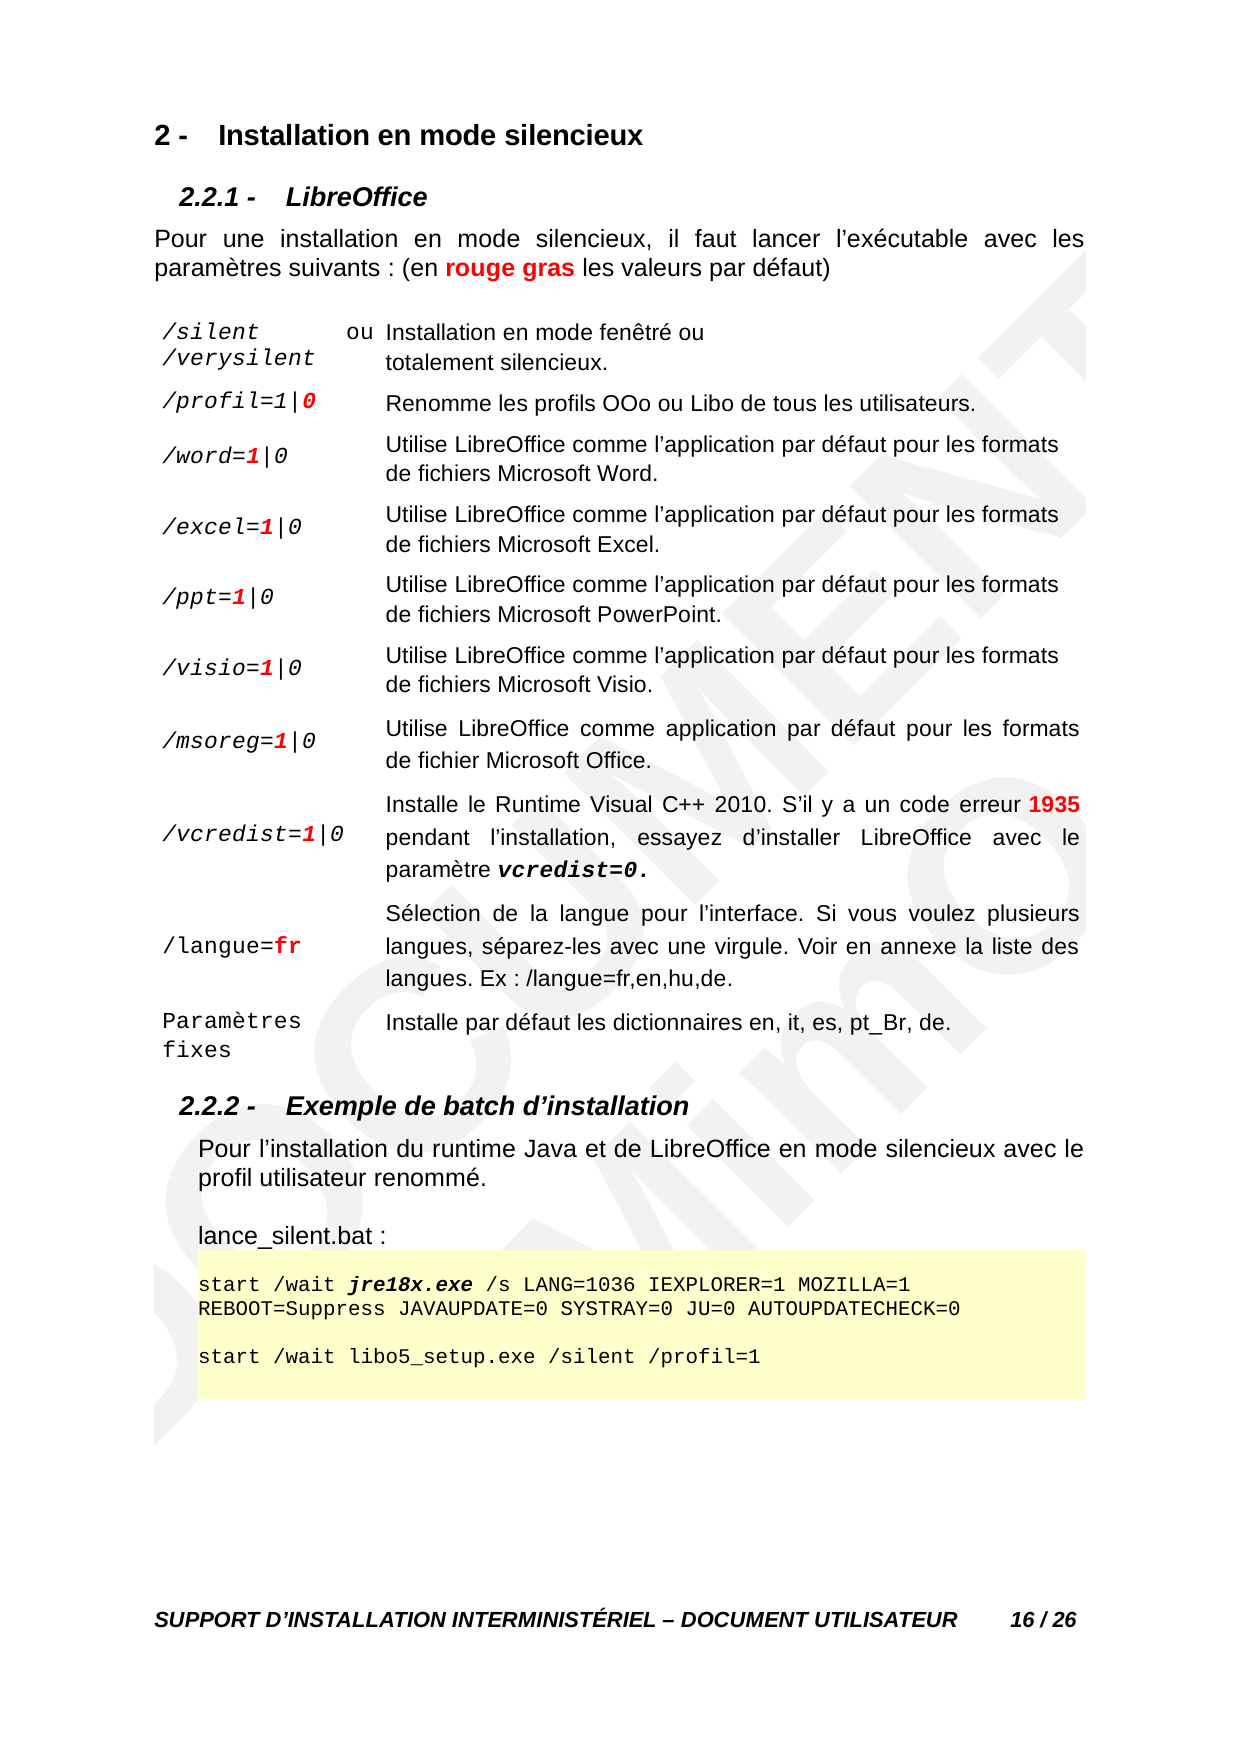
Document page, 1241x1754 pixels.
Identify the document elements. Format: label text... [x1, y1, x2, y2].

table_cell /langue=fr [156, 890, 380, 999]
table_cell /visio=1|0 [156, 634, 380, 704]
table_header /silent ou /verysilent [156, 311, 380, 382]
table_cell Paramètres fixes [156, 999, 380, 1069]
text Pour une installation en mode silencieux, il faut lancer l’exécutable avec les paramètres suivants : (en rouge gras les valeurs par défaut) [154, 224, 1086, 282]
text start /wait jre18x.exe /s LANG=1036 IEXPLORER=1 MOZILLA=1 REBOOT=Suppress JAVAUPDATE=0 SYSTRAY=0 JU=0 AUTOUPDATECHECK=0 [198, 1274, 1086, 1322]
table_cell /vcredist=1|0 [156, 781, 380, 890]
table_cell /excel=1|0 [156, 493, 380, 564]
table_cell /word=1|0 [156, 423, 380, 493]
subtitle Exemple de batch d’installation [179, 1090, 1086, 1121]
table_cell Sélection de la langue pour l’interface. Si vous voulez plusieurs langues, séparez-les avec une virgule. Voir en annexe la liste des langues. Ex : /langue=fr,en,hu,de. [380, 890, 1086, 999]
table_cell Utilise LibreOffice comme application par défaut pour les formats de fichier Microsoft Office. [380, 705, 1086, 781]
table_cell Utilise LibreOffice comme l’application par défaut pour les formats de fichiers Microsoft Visio. [380, 634, 1086, 704]
subtitle Installation en mode silencieux [154, 118, 1086, 152]
text start /wait libo5_setup.exe /silent /profil=1 [198, 1346, 1086, 1370]
table_cell Utilise LibreOffice comme l’application par défaut pour les formats de fichiers Microsoft PowerPoint. [380, 564, 1086, 634]
subtitle LibreOffice [179, 181, 1086, 212]
table_cell Utilise LibreOffice comme l’application par défaut pour les formats de fichiers Microsoft Excel. [380, 493, 1086, 564]
table_cell /msoreg=1|0 [156, 705, 380, 781]
table_cell Installe le Runtime Visual C++ 2010. S’il y a un code erreur 1935 pendant l’installation, essayez d’installer LibreOffice avec le paramètre vcredist=0. [380, 781, 1086, 890]
text lance_silent.bat : [198, 1221, 1086, 1250]
table_header Installation en mode fenêtré ou totalement silencieux. [380, 311, 1086, 382]
table_cell Renomme les profils OOo ou Libo de tous les utilisateurs. [380, 382, 1086, 423]
table_cell /ppt=1|0 [156, 564, 380, 634]
table_cell /profil=1|0 [156, 382, 380, 423]
table_cell Installe par défaut les dictionnaires en, it, es, pt_Br, de. [380, 999, 1086, 1069]
text Pour l’installation du runtime Java et de LibreOffice en mode silencieux avec le profil utilisateur renommé. [198, 1134, 1086, 1192]
table_cell Utilise LibreOffice comme l’application par défaut pour les formats de fichiers Microsoft Word. [380, 423, 1086, 493]
